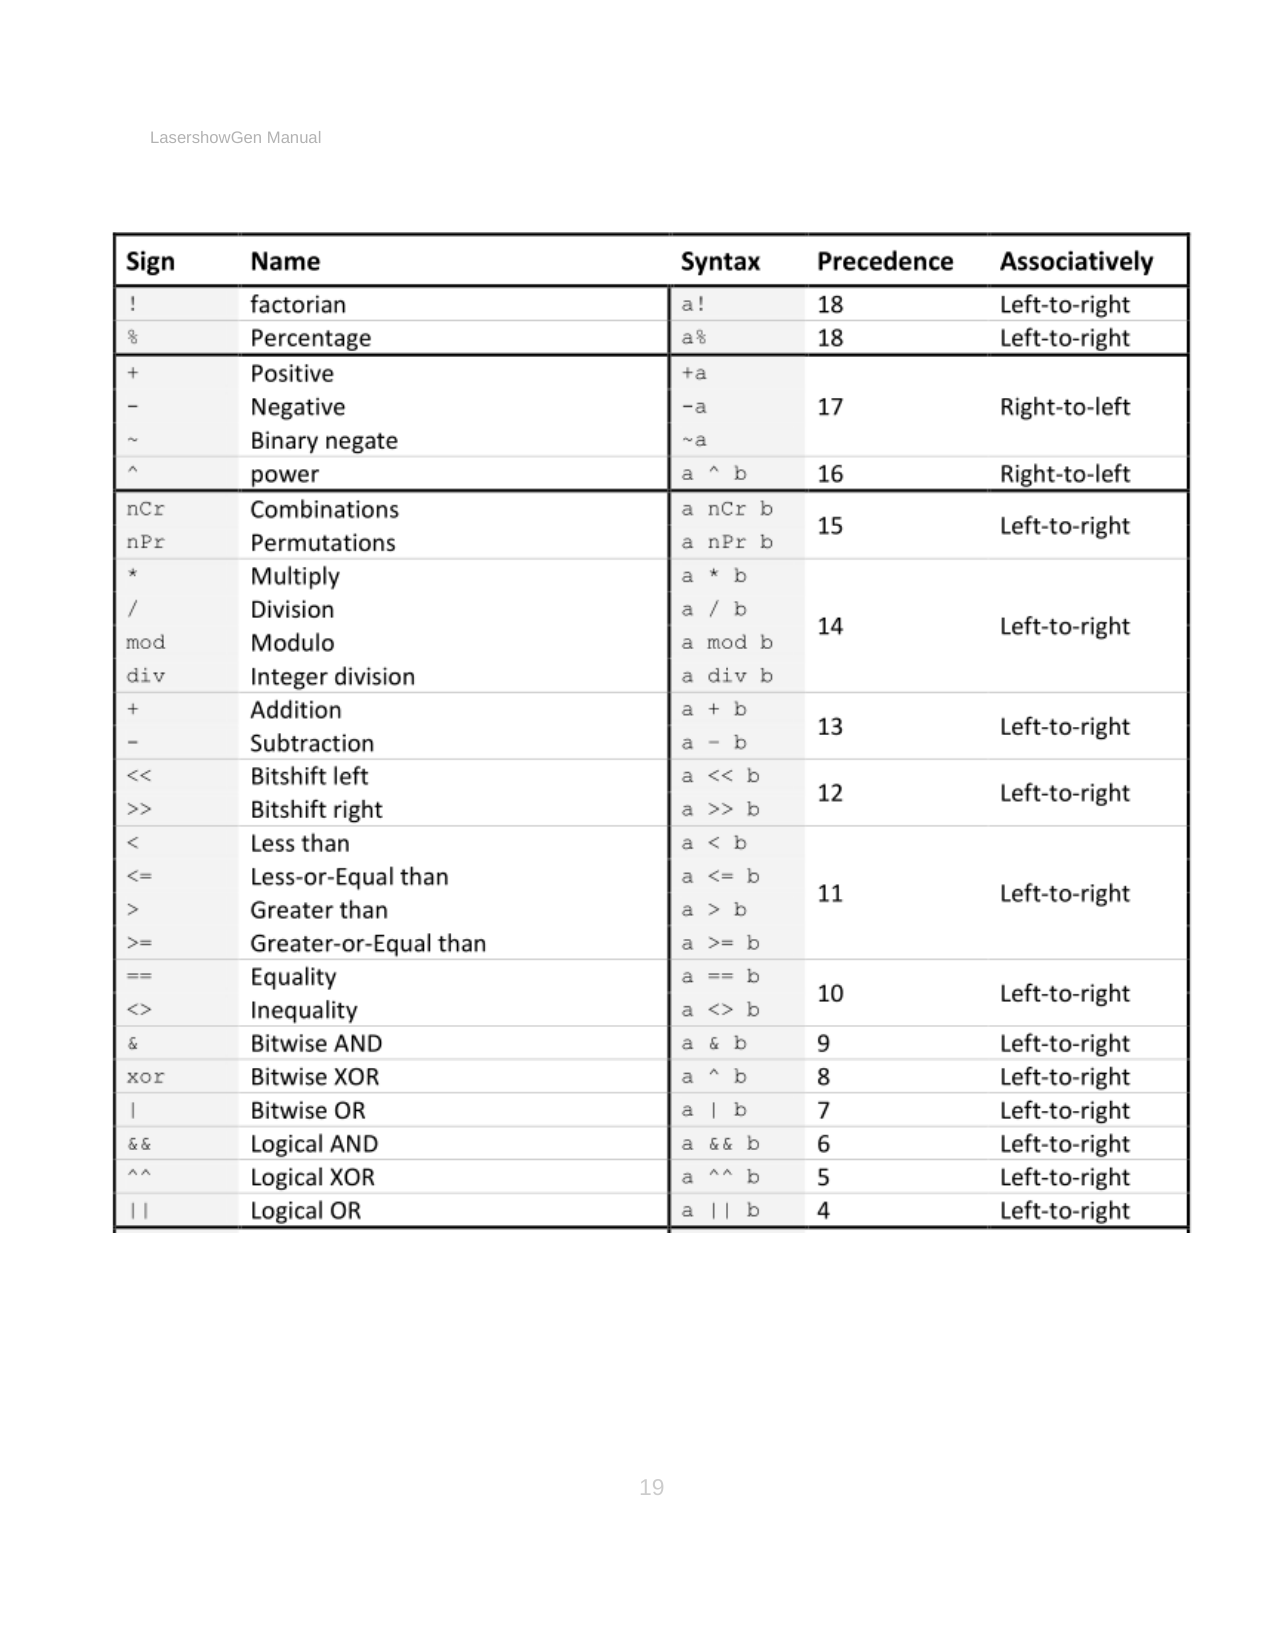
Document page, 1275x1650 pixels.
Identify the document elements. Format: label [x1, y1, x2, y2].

picture [112, 232, 1193, 1233]
